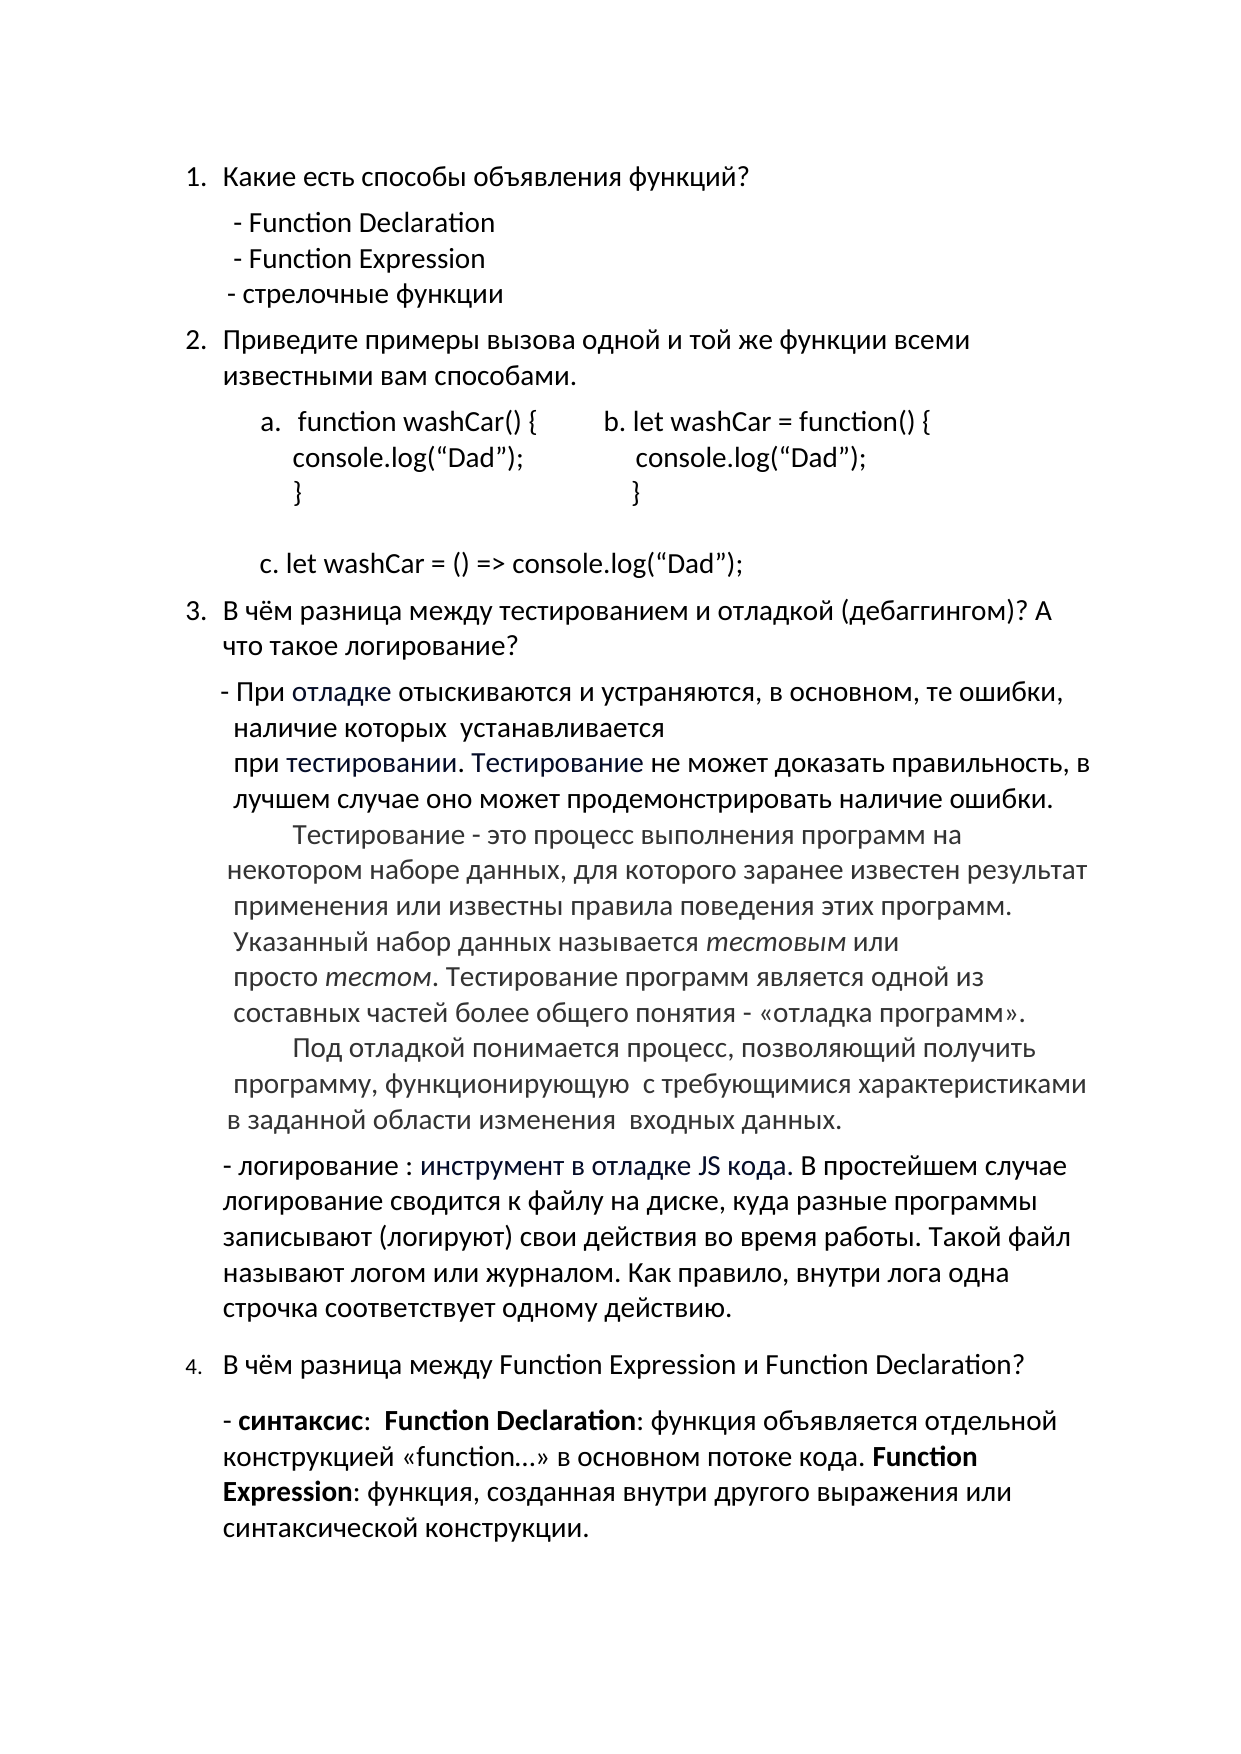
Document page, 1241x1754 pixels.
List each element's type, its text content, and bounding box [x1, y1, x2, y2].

text - синтаксис: Function Declaration: функция объявляется отдельной конструкцией «function…» в основном потоке кода. Function Expression: функция, созданная внутри другого выражения или синтаксической конструкции. [223, 1402, 1093, 1545]
text программу, функциони­рующую с требующимися характеристиками [148, 1065, 1093, 1101]
text - логирование : инструмент в отладке JS кода. В простейшем случае логирование сводится к файлу на диске, куда разные программы записывают (логируют) свои действия во время работы. Такой файл называют логом или журналом. Как правило, внутри лога одна строчка соответствует одному действию. [223, 1147, 1093, 1325]
text Под отладкой по­нимается процесс, позволяющий получить [148, 1029, 1093, 1065]
text } } [148, 474, 1093, 510]
list Приведите примеры вызова одной и той же функции всеми известными вам способами. [185, 321, 1093, 393]
text - При отладке отыскиваются и устраняются, в основном, те ошибки, [148, 673, 1093, 709]
text - стрелочные функции [148, 275, 1093, 311]
text просто тестом. Тестирование программ является одной из [148, 958, 1093, 994]
text c. let washCar = () => console.log(“Dad”); [148, 546, 1093, 581]
text - Function Expression [148, 240, 1093, 275]
list В чём разница между Function Expression и Function Declaration? [185, 1346, 1093, 1381]
text при тестировании. Тестирование не может доказать правильность, в [148, 744, 1093, 780]
text Тестирование - это процесс выполнения программ на [148, 816, 1093, 851]
text - Function Declaration [148, 204, 1093, 240]
list В чём разница между тестированием и отладкой (дебаггингом)? А что такое логирование? [185, 592, 1093, 663]
list Какие есть способы объявления функций? [185, 158, 1093, 194]
text составных частей более общего понятия - «отладка программ». [148, 994, 1093, 1029]
text лучшем случае оно может продемонстрировать наличие ошибки. [148, 780, 1093, 816]
text в заданной области изменения входных данных. [148, 1101, 1093, 1136]
text console.log(“Dad”); console.log(“Dad”); [148, 439, 1093, 474]
list function washCar() { b. let washCar = function() { [260, 403, 1093, 439]
text некотором наборе данных, для которого заранее известен результат [148, 851, 1093, 887]
text применения или известны правила поведения этих программ. [148, 887, 1093, 923]
text Указанный набор данных называется тестовым или [148, 923, 1093, 958]
text наличие которых устанавливается [148, 709, 1093, 744]
